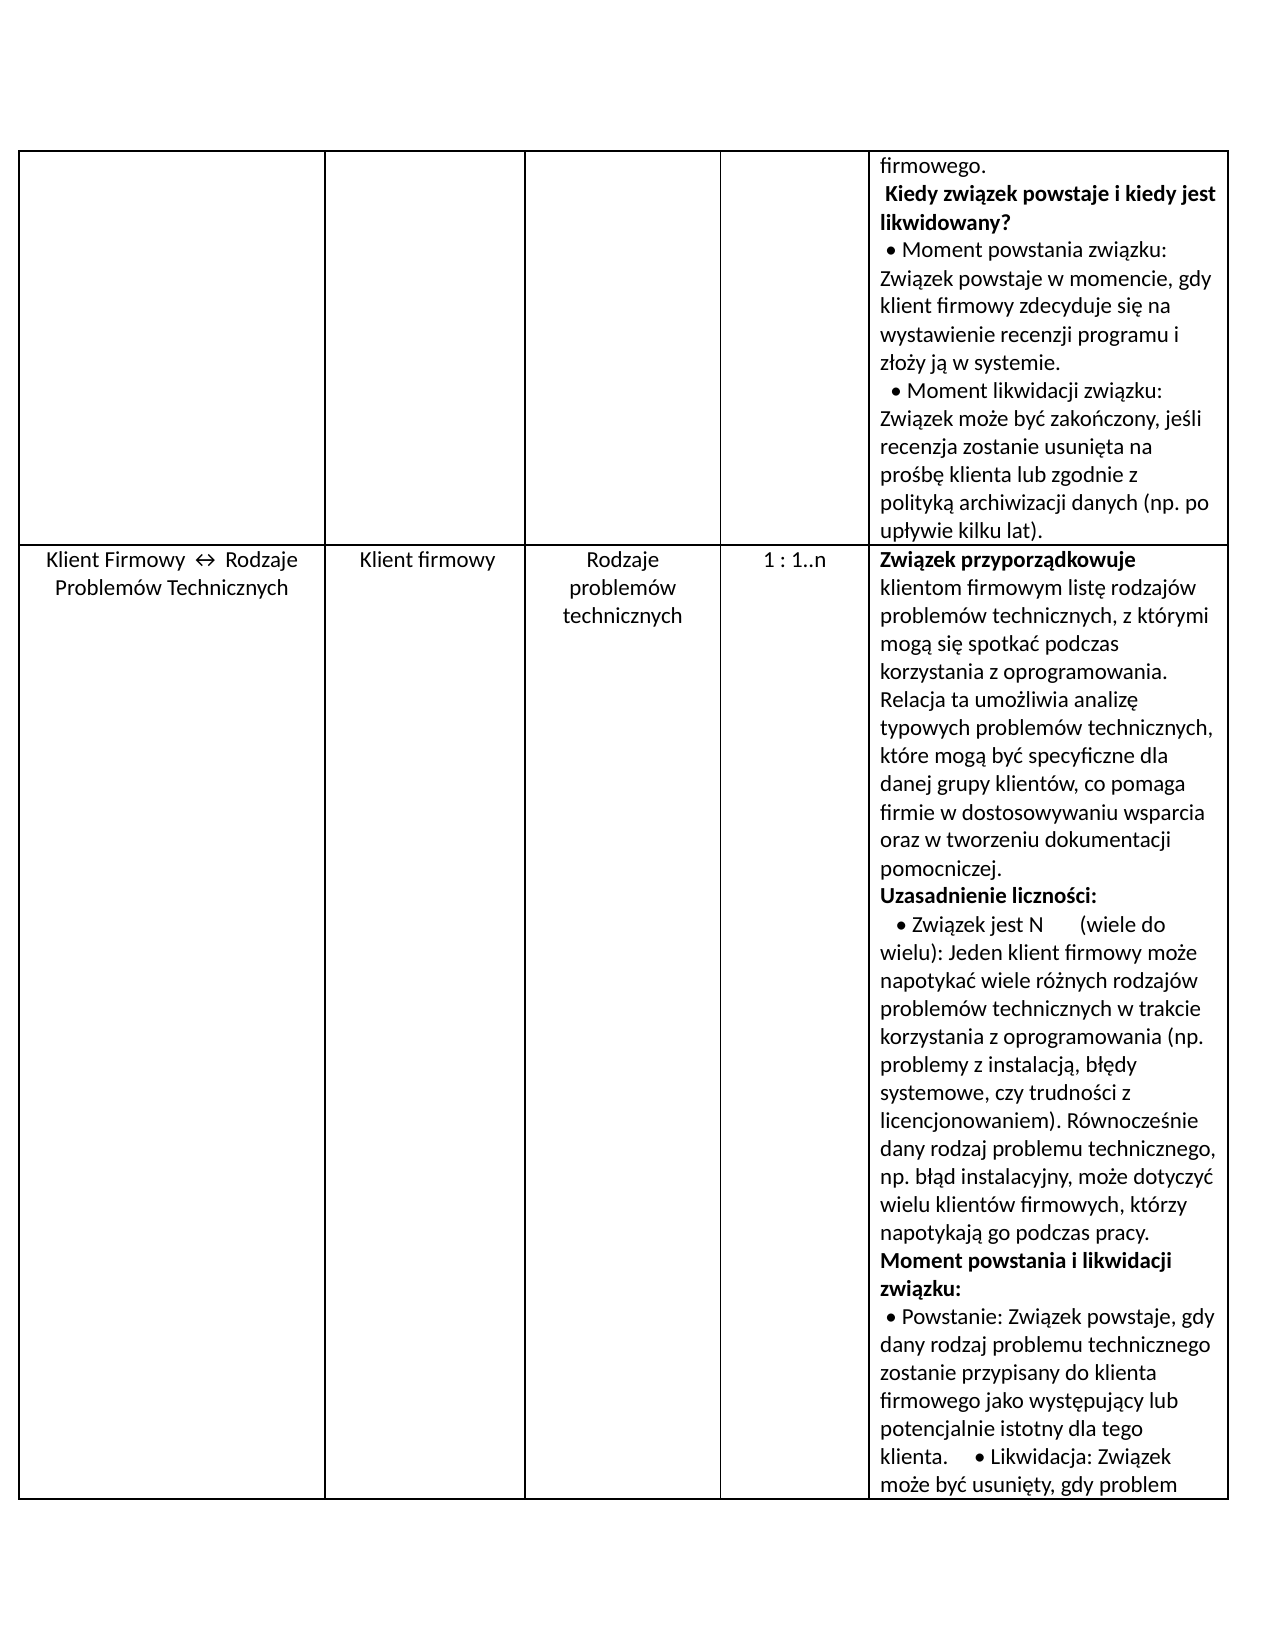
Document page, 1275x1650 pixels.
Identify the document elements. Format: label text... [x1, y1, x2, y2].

table_cell [20, 152, 324, 544]
table_cell [526, 152, 720, 544]
table_cell firmowego. Kiedy związek powstaje i kiedy jest likwidowany? • Moment powstania związku: Związek powstaje w momencie, gdy klient firmowy zdecyduje się na wystawienie recenzji programu i złoży ją w systemie. • Moment likwidacji związku: Związek może być zakończony, jeśli recenzja zostanie usunięta na prośbę klienta lub zgodnie z polityką archiwizacji danych (np. po upływie kilku lat). [870, 152, 1227, 544]
table_cell Klient Firmowy ↔ Rodzaje Problemów Technicznych [20, 546, 324, 1498]
table_cell Klient firmowy [326, 546, 524, 1498]
table_cell [326, 152, 524, 544]
table_cell Rodzaje problemów technicznych [526, 546, 720, 1498]
table_cell 1 : 1..n [721, 546, 868, 1498]
table_cell [721, 152, 868, 544]
table_cell Związek przyporządkowuje klientom firmowym listę rodzajów problemów technicznych, z którymi mogą się spotkać podczas korzystania z oprogramowania. Relacja ta umożliwia analizę typowych problemów technicznych, które mogą być specyficzne dla danej grupy klientów, co pomaga firmie w dostosowywaniu wsparcia oraz w tworzeniu dokumentacji pomocniczej. Uzasadnienie liczności: • Związek jest N (wiele do wielu): Jeden klient firmowy może napotykać wiele różnych rodzajów problemów technicznych w trakcie korzystania z oprogramowania (np. problemy z instalacją, błędy systemowe, czy trudności z licencjonowaniem). Równocześnie dany rodzaj problemu technicznego, np. błąd instalacyjny, może dotyczyć wielu klientów firmowych, którzy napotykają go podczas pracy. Moment powstania i likwidacji związku: • Powstanie: Związek powstaje, gdy dany rodzaj problemu technicznego zostanie przypisany do klienta firmowego jako występujący lub potencjalnie istotny dla tego klienta. • Likwidacja: Związek może być usunięty, gdy problem [870, 546, 1227, 1498]
